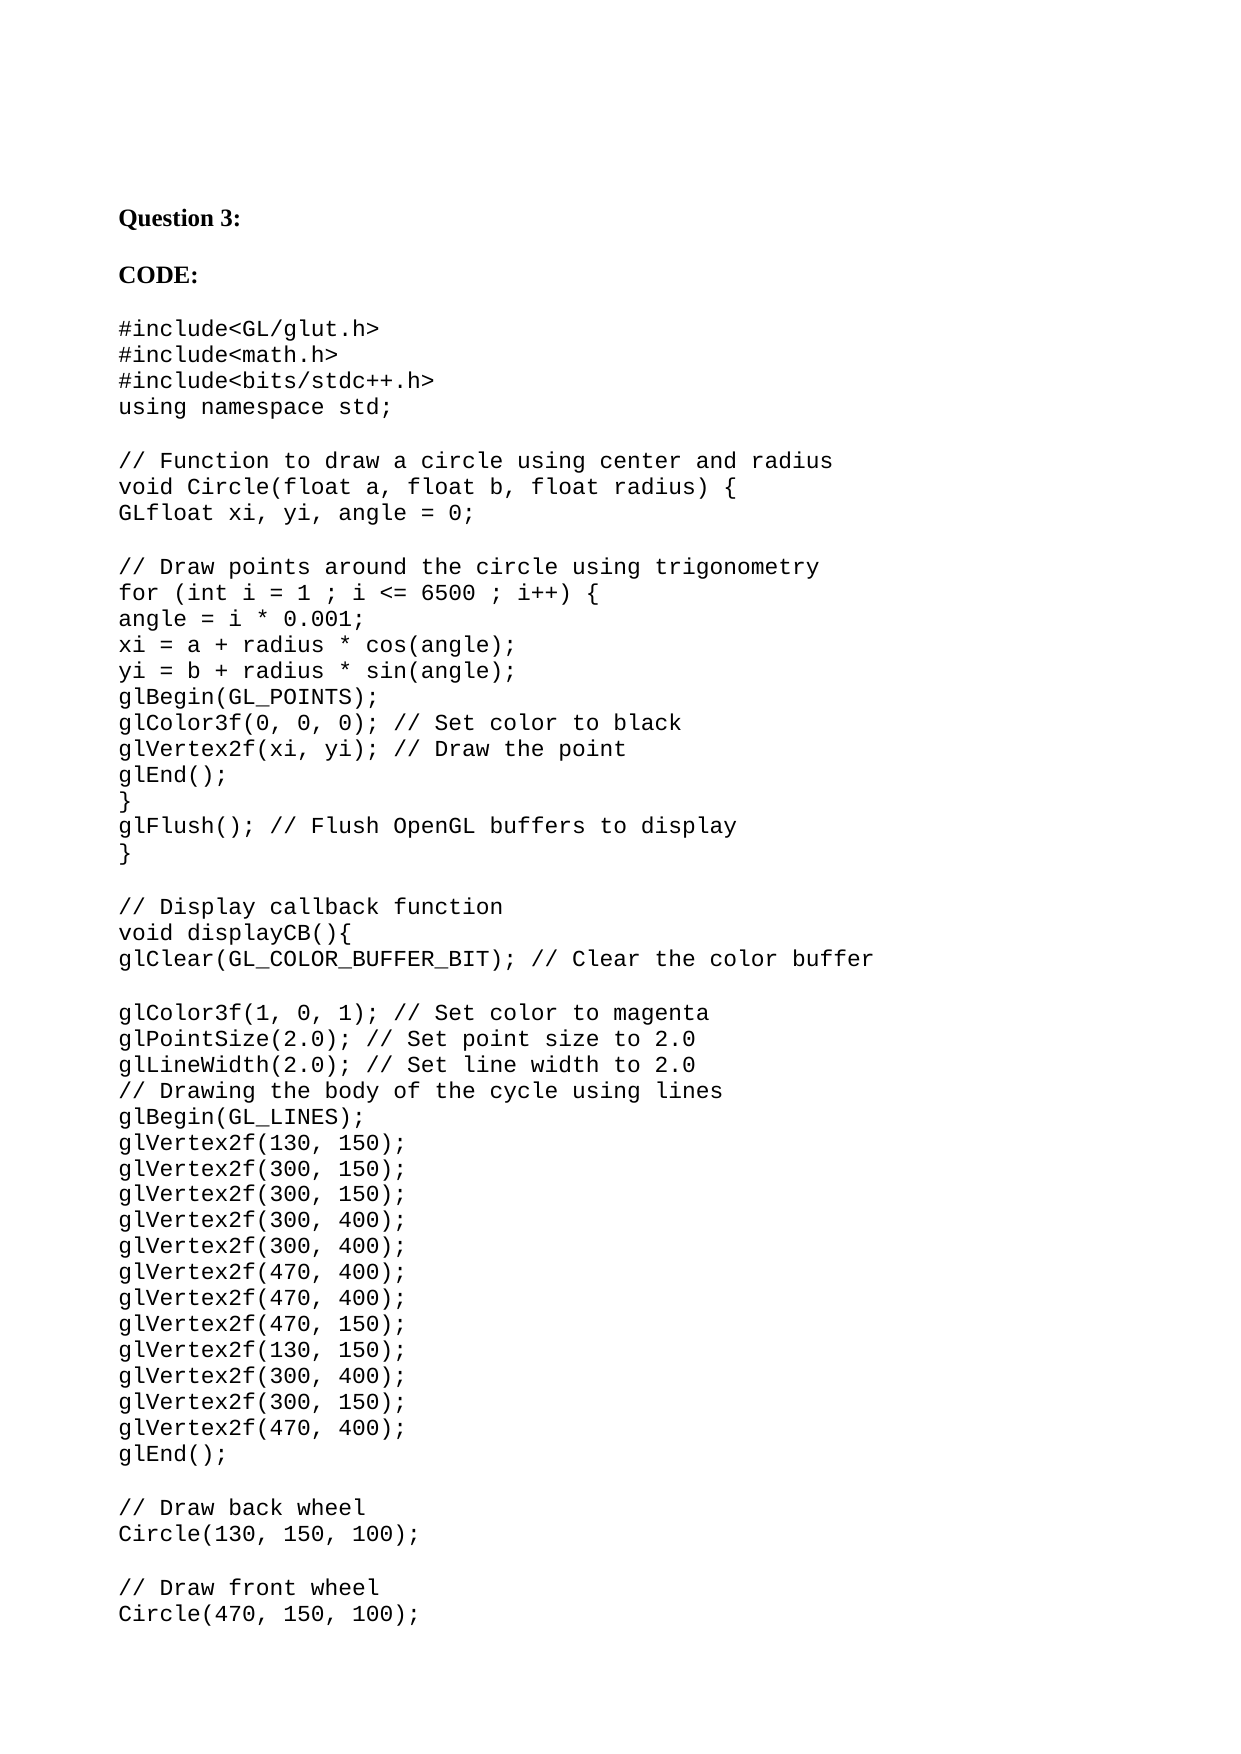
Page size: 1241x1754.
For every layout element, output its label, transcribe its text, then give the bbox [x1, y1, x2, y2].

text glLineWidth(2.0); // Set line width to 2.0 [118, 1053, 1122, 1079]
text #include<bits/stdc++.h> [118, 369, 1122, 395]
text Question 3: [118, 203, 1122, 232]
text glVertex2f(130, 150); [118, 1338, 1122, 1364]
text glVertex2f(xi, yi); // Draw the point [118, 737, 1122, 763]
text #include<GL/glut.h> [118, 317, 1122, 343]
text glVertex2f(300, 400); [118, 1209, 1122, 1235]
text for (int i = 1 ; i <= 6500 ; i++) { [118, 581, 1122, 607]
text // Display callback function [118, 895, 1122, 921]
text glColor3f(0, 0, 0); // Set color to black [118, 711, 1122, 737]
text // Draw points around the circle using trigonometry [118, 556, 1122, 581]
text // Draw front wheel [118, 1577, 1122, 1603]
text Circle(470, 150, 100); [118, 1603, 1122, 1628]
text yi = b + radius * sin(angle); [118, 659, 1122, 685]
text glClear(GL_COLOR_BUFFER_BIT); // Clear the color buffer [118, 947, 1122, 973]
text glEnd(); [118, 763, 1122, 789]
text // Function to draw a circle using center and radius [118, 449, 1122, 475]
text glVertex2f(300, 150); [118, 1183, 1122, 1209]
text } [118, 789, 1122, 815]
text glVertex2f(300, 400); [118, 1235, 1122, 1261]
text glVertex2f(470, 400); [118, 1287, 1122, 1312]
text angle = i * 0.001; [118, 607, 1122, 633]
text glFlush(); // Flush OpenGL buffers to display [118, 815, 1122, 841]
text using namespace std; [118, 395, 1122, 421]
text glColor3f(1, 0, 1); // Set color to magenta [118, 1001, 1122, 1027]
text GLfloat xi, yi, angle = 0; [118, 501, 1122, 527]
text // Drawing the body of the cycle using lines [118, 1079, 1122, 1105]
text CODE: [118, 260, 1122, 289]
text glPointSize(2.0); // Set point size to 2.0 [118, 1027, 1122, 1053]
text void Circle(float a, float b, float radius) { [118, 475, 1122, 501]
text glBegin(GL_POINTS); [118, 685, 1122, 711]
text void displayCB(){ [118, 921, 1122, 947]
text glEnd(); [118, 1442, 1122, 1468]
text glVertex2f(300, 150); [118, 1390, 1122, 1416]
text glBegin(GL_LINES); [118, 1105, 1122, 1131]
text // Draw back wheel [118, 1496, 1122, 1522]
text glVertex2f(470, 400); [118, 1261, 1122, 1287]
text glVertex2f(300, 150); [118, 1157, 1122, 1183]
text xi = a + radius * cos(angle); [118, 633, 1122, 659]
text #include<math.h> [118, 343, 1122, 369]
text Circle(130, 150, 100); [118, 1522, 1122, 1548]
text glVertex2f(470, 400); [118, 1416, 1122, 1442]
text } [118, 841, 1122, 867]
text glVertex2f(470, 150); [118, 1312, 1122, 1338]
text glVertex2f(300, 400); [118, 1364, 1122, 1390]
text glVertex2f(130, 150); [118, 1131, 1122, 1157]
